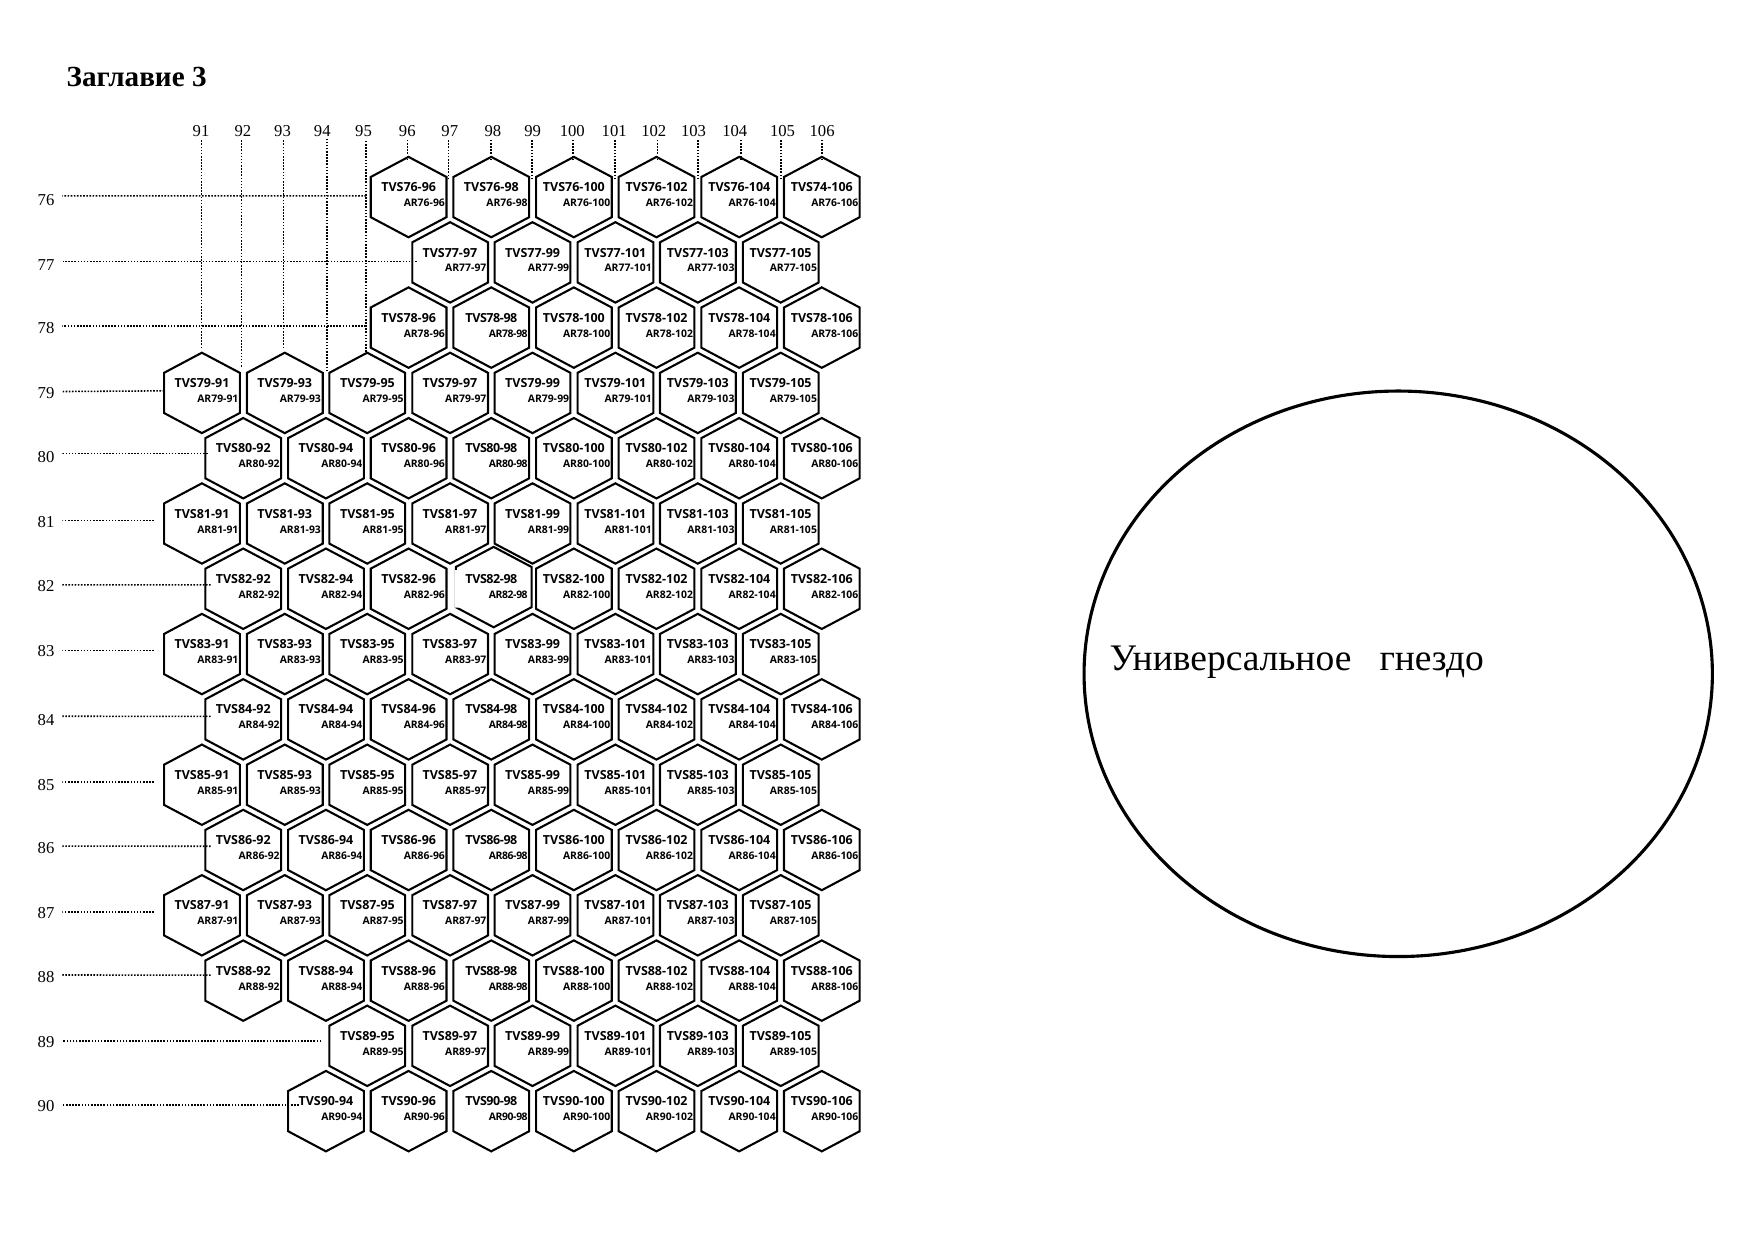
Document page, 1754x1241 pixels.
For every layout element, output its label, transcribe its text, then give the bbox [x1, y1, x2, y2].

text Заглавие 3 [59, 59, 1695, 93]
